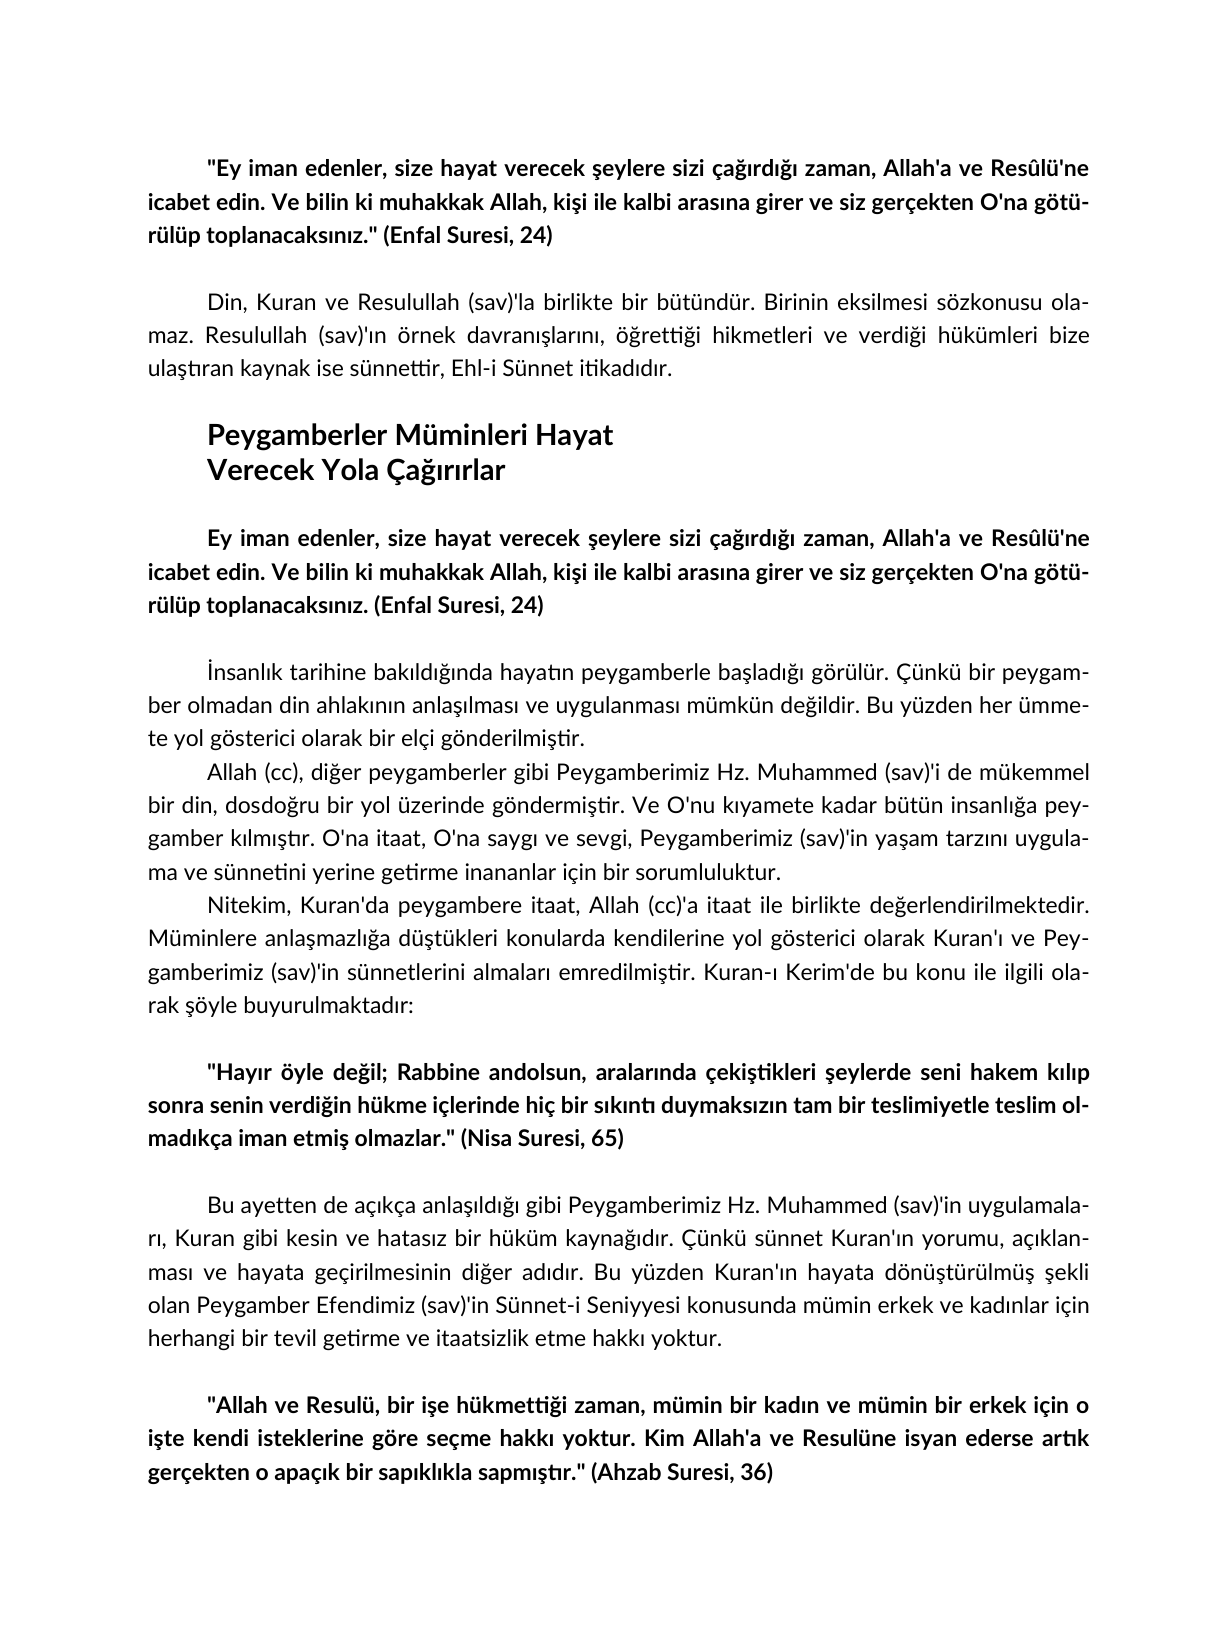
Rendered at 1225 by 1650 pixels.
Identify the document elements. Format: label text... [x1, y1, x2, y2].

text "Ey iman eden­ler, si­ze ha­yat ve­re­cek şey­le­re si­zi ça­ğır­dı­ğı za­man, Al­lah'a ve Re­sû­lü'ne ica­bet edin. Ve bi­lin ki mu­hak­kak Al­lah, ki­şi ile kal­bi ara­sı­na gi­rer ve siz ger­çek­ten O'na gö­tü­rü­lüp top­la­na­cak­sı­nız." (En­fal Su­re­si, 24) [148, 150, 1090, 250]
text Ve­re­cek Yo­la Ça­ğı­rır­lar [148, 452, 1090, 487]
text "Ha­yır öy­le de­ğil; Rab­bi­ne an­dol­sun, ara­la­rın­da çe­kiş­tik­le­ri şey­ler­de se­ni ha­kem kı­lıp son­ra se­nin ver­di­ğin hük­me iç­le­rin­de hiç bir sı­kın­tı duy­mak­sı­zın tam bir tes­li­mi­yet­le tes­lim ol­ma­dık­ça iman et­miş ol­maz­lar." (Ni­sa Su­re­si, 65) [148, 1053, 1090, 1153]
text Bu ayet­ten de açık­ça an­la­şıl­dı­ğı gi­bi Pey­gam­be­ri­miz Hz. Mu­ham­med (sav)'in uy­gu­la­ma­la­rı, Ku­ran gi­bi ke­sin ve ha­ta­sız bir hü­küm kay­na­ğı­dır. Çün­kü sünnet Ku­ran'ın yo­ru­mu, açık­lan­ma­sı ve ha­ya­ta ge­çi­ril­me­si­nin di­ğer adı­dır. Bu yüz­den Ku­ran'ın ha­ya­ta dö­nüş­tü­rül­müş şek­li olan Pey­gam­be­r Efen­di­miz (sav)'in Sün­net-i Se­niy­ye­si ko­nu­sun­da mü­min er­kek ve ka­dın­lar için her­han­gi bir te­vil ge­tir­me ve ita­at­siz­lik et­me hak­kı yok­tur. [148, 1187, 1090, 1353]
text Pey­gam­ber­ler Mü­min­le­ri Ha­yat [148, 417, 1090, 452]
text Al­lah (cc), di­ğer pey­gam­ber­le­r gi­bi Pey­gam­be­ri­miz Hz. Mu­ham­med (sav)'i de mü­kem­mel bir din, dos­doğ­ru bir yol üze­rin­de gön­der­miş­tir. Ve O'nu kı­ya­me­te ka­dar bü­tün in­san­lı­ğa pey­gam­ber kıl­mış­tır. O'na ita­at, O'na say­gı ve sev­gi, Pey­gam­be­ri­miz (sav)'in ya­şam tar­zı­nı uy­gu­la­ma ve sünneti­ni ye­ri­ne ge­tir­me ina­nan­lar için bir so­rum­lu­luk­tur. [148, 753, 1090, 887]
text Ni­te­kim, Ku­ran'da pey­gam­be­re ita­at, Al­lah (cc)'a ita­at ile bir­lik­te de­ğer­len­di­ril­mek­te­dir. Mü­min­le­re an­laş­maz­lı­ğa düş­tük­le­ri ko­nu­lar­da ken­di­le­ri­ne yol gös­te­ri­ci ola­rak Ku­ran'ı ve Pey­gam­be­ri­miz (sav)'in sünnetle­ri­ni al­ma­la­rı em­re­dil­miş­tir. Ku­ran-ı Ke­rim'de bu ko­nu ile il­gi­li ola­rak şöy­le bu­yu­rul­mak­ta­dır: [148, 887, 1090, 1020]
text Ey iman eden­ler, si­ze ha­yat ve­re­cek şey­le­re si­zi ça­ğır­dı­ğı za­man, Al­lah'a ve Re­sû­lü'ne ica­bet edin. Ve bi­lin ki mu­hak­kak Al­lah, ki­şi ile kal­bi ara­sı­na gi­rer ve siz ger­çek­ten O'na gö­tü­rü­lüp top­la­na­cak­sı­nız. (En­fal Su­re­si, 24) [148, 520, 1090, 620]
text "Al­lah ve Re­su­lü, bir işe hük­met­ti­ği za­man, mü­min bir ka­dın ve mü­min bir er­kek için o iş­te ken­di is­tek­le­ri­ne gö­re seç­me hak­kı yok­tur. Kim Al­lah'a ve Re­su­lü­ne is­yan eder­se ar­tık ger­çek­ten o apa­çık bir sa­pık­lık­la sap­mış­tır." (Ah­zab Su­re­si, 36) [148, 1387, 1090, 1487]
text Din, Ku­ran ve Re­su­lul­lah (sav)'la bir­lik­te bir bü­tün­dür. Bi­ri­nin ek­sil­me­si söz­ko­nu­su ola­maz. Re­su­lul­lah (sav)'ın ör­nek dav­ra­nış­la­rı­nı, öğ­ret­ti­ği hik­met­le­ri ve ver­di­ği hü­küm­le­ri bi­ze ulaş­tı­ran kay­nak ise sünnettir, Eh­l-i Sün­net iti­ka­dı­dır. [148, 283, 1090, 383]
text İn­san­lık ta­ri­hi­ne ba­kıl­dı­ğın­da ha­ya­tın pey­gam­ber­le baş­la­dı­ğı gö­rü­lür. Çün­kü bir pey­gam­ber ol­ma­dan din ah­la­kı­nın an­la­şıl­ma­sı ve uy­gu­lan­ma­sı müm­kün de­ğil­dir. Bu yüz­den her üm­me­te yol gös­te­ri­ci ola­rak bir el­çi gön­de­ril­miş­tir. [148, 653, 1090, 753]
